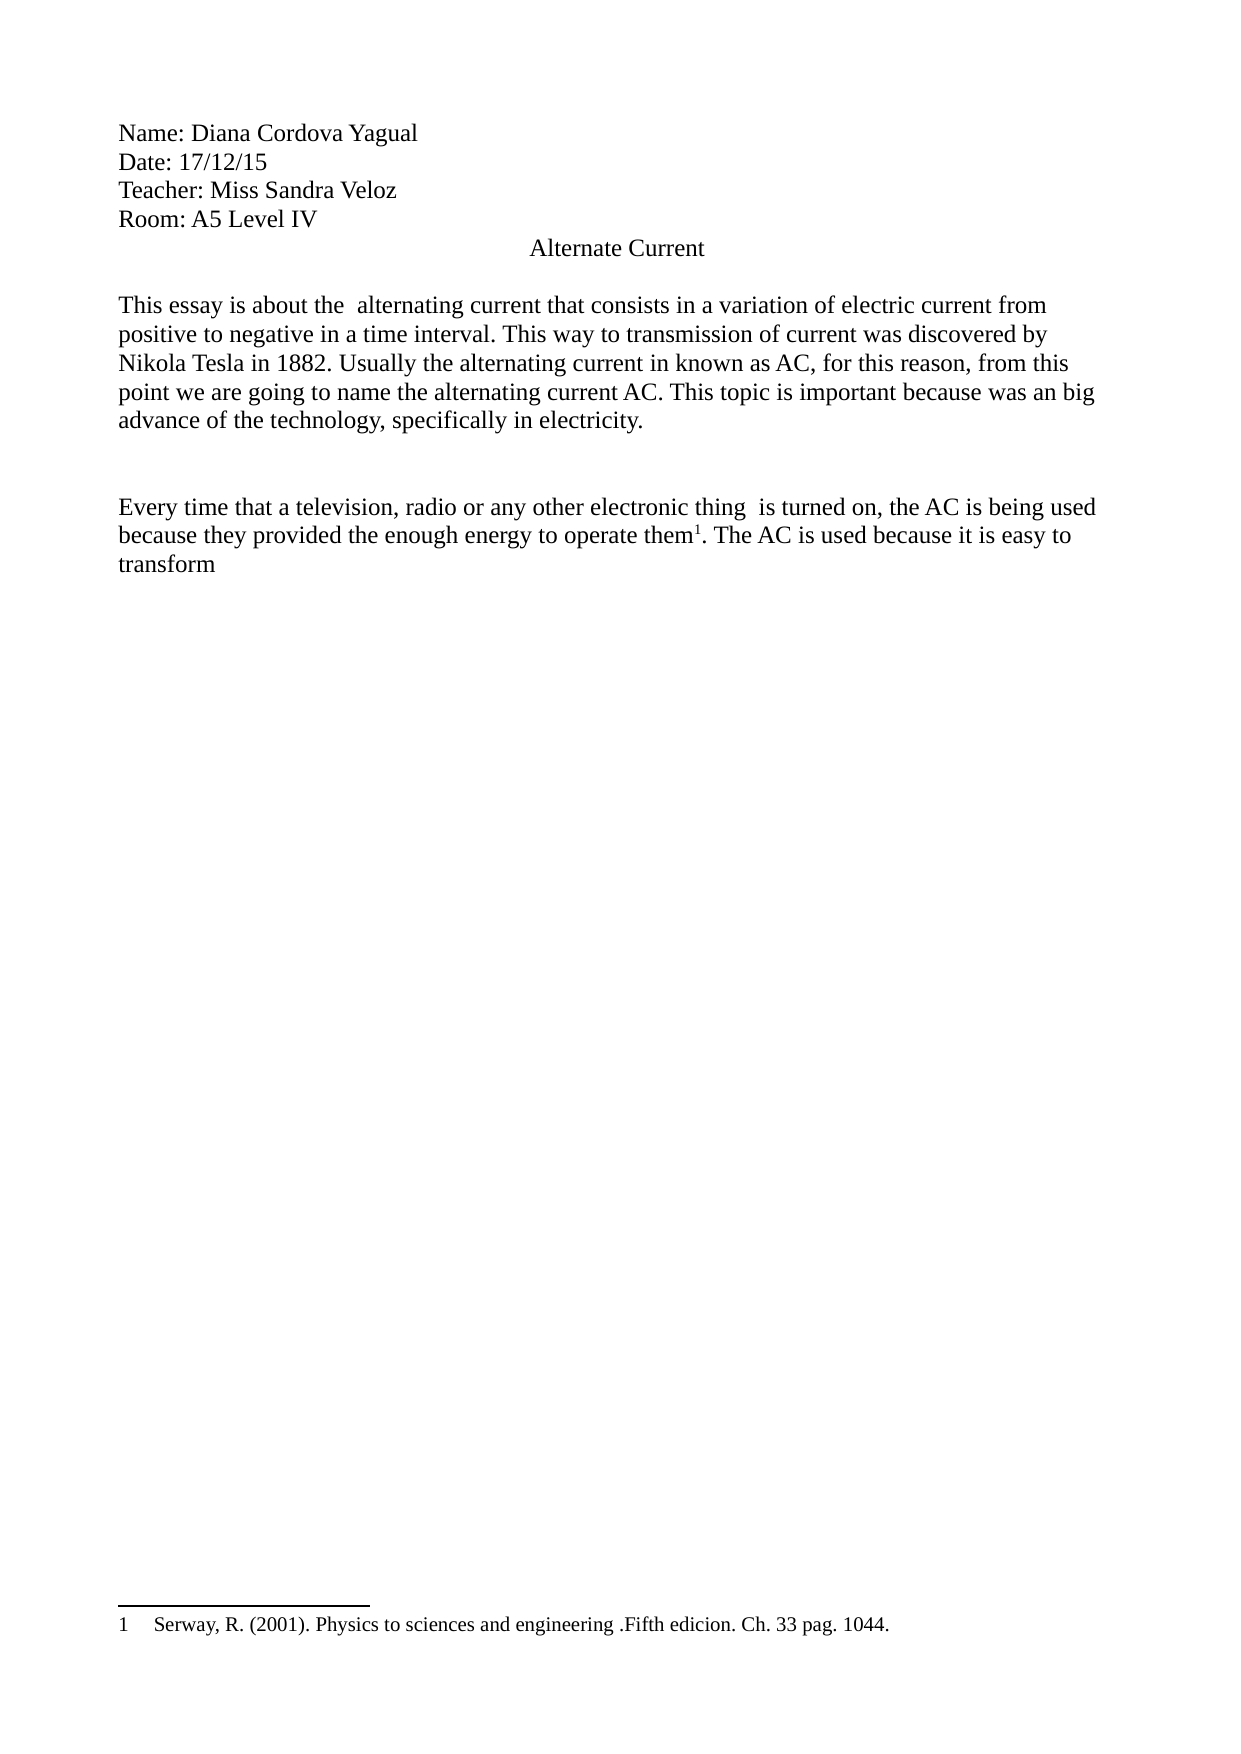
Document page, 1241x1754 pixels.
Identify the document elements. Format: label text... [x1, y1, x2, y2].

text Every time that a television, radio or any other electronic thing is turned on, the AC is being used because they provided the enough energy to operate them. The AC is used because it is easy to transform [118, 492, 1122, 578]
text Room: A5 Level IV [118, 204, 1122, 233]
text Date: 17/12/15 [118, 147, 1122, 176]
text Name: Diana Cordova Yagual [118, 118, 1122, 147]
text This essay is about the alternating current that consists in a variation of electric current from positive to negative in a time interval. This way to transmission of current was discovered by Nikola Tesla in 1882. Usually the alternating current in known as AC, for this reason, from this point we are going to name the alternating current AC. This topic is important because was an big advance of the technology, specifically in electricity. [118, 291, 1122, 434]
text Serway, R. (2001). Physics to sciences and engineering .Fifth edicion. Ch. 33 pag. 1044. [118, 1612, 1122, 1636]
text Teacher: Miss Sandra Veloz [118, 176, 1122, 204]
text Alternate Current [118, 233, 1122, 262]
